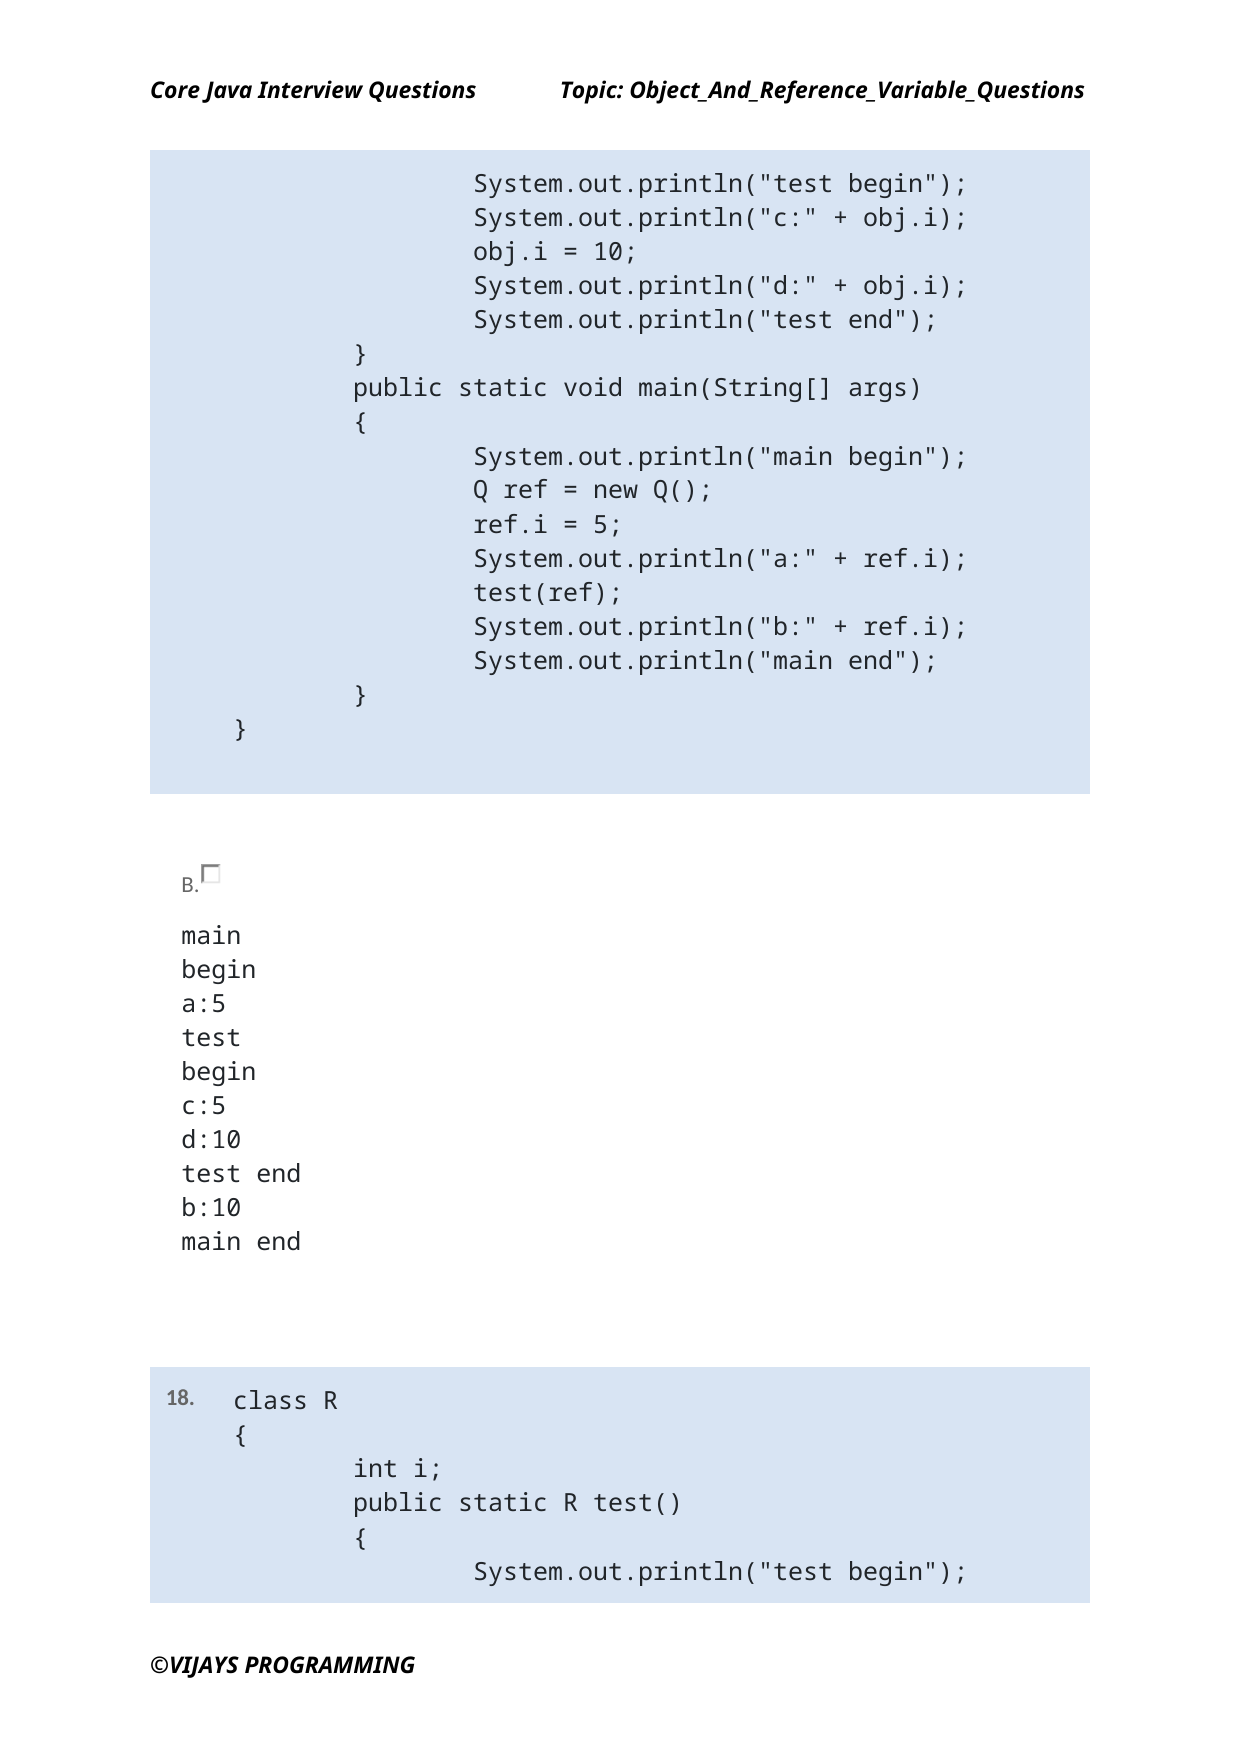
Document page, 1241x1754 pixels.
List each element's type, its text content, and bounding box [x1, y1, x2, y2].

table_header [181, 1305, 317, 1352]
table_header [181, 810, 319, 857]
table_cell [150, 794, 1090, 1367]
table_header B. main begin a:5 test begin c:5 d:10 test end b:10 main end [181, 857, 319, 1258]
table_cell [150, 150, 217, 794]
table_header 18. [150, 1367, 217, 1603]
table_cell System.out.println("test begin"); System.out.println("c:" + obj.i); obj.i = 10; System.out.println("d:" + obj.i); System.out.println("test end"); } public static void main(String[] args) { System.out.println("main begin"); Q ref = new Q(); ref.i = 5; System.out.println("a:" + ref.i); test(ref); System.out.println("b:" + ref.i); System.out.println("main end"); } } [217, 150, 1090, 794]
table_header [181, 1258, 429, 1305]
table_header class R { int i; public static R test() { System.out.println("test begin"); [217, 1367, 1090, 1603]
